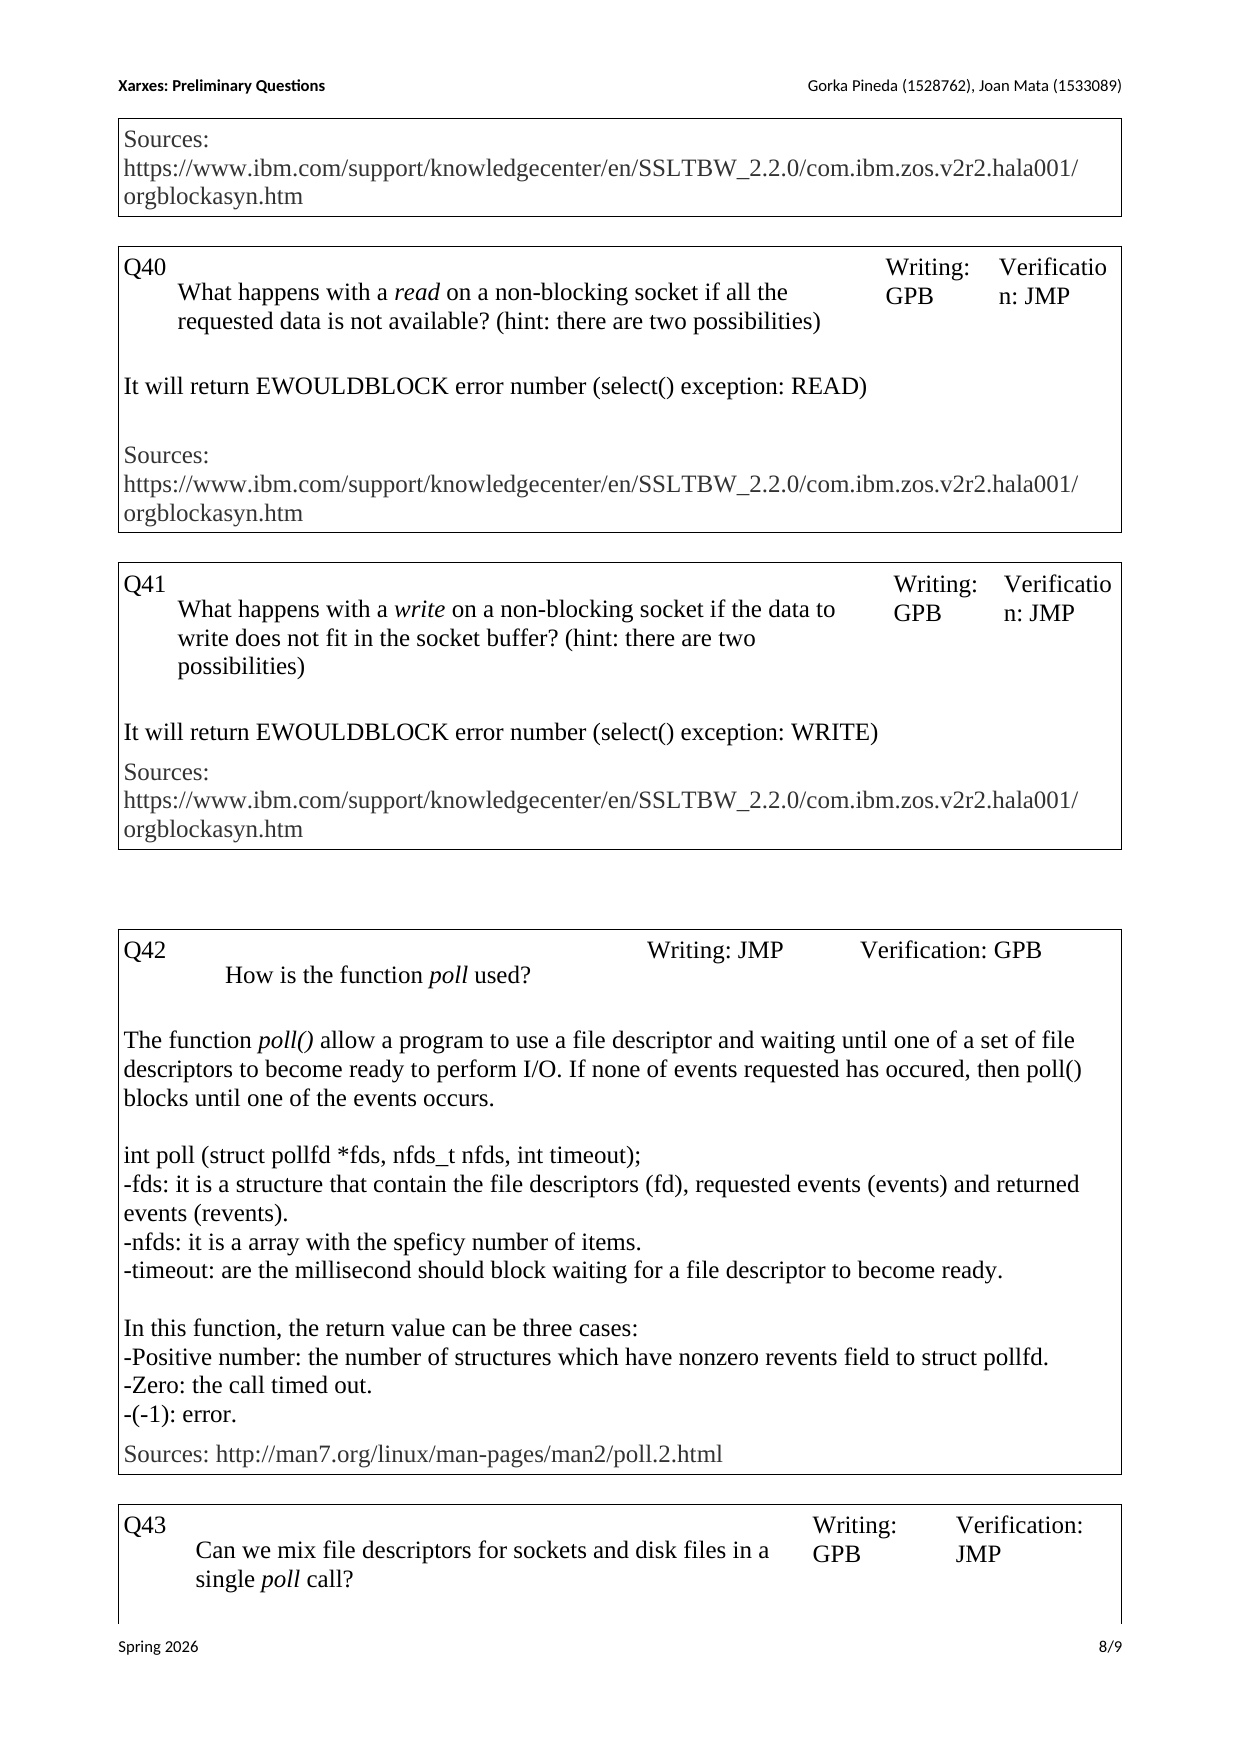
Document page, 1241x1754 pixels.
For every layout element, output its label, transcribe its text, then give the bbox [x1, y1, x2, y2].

table_header Verification: JMP [998, 563, 1121, 711]
table_header Writing: GPB [880, 247, 993, 366]
table_header Verification: JMP [950, 1505, 1121, 1624]
table_header Verification: JMP [994, 247, 1121, 366]
table_cell Sources: http://man7.org/linux/man-pages/man2/poll.2.html [119, 1434, 1121, 1474]
table_header How is the function poll used? [220, 930, 642, 1020]
table_cell It will return EWOULDBLOCK error number (select() exception: WRITE) [119, 711, 1121, 751]
table_cell It will return EWOULDBLOCK error number (select() exception: READ) [119, 366, 1121, 434]
table_header What happens with a read on a non-blocking socket if all the requested data is not available? (hint: there are two possibilities) [172, 247, 880, 366]
table_header Writing: GPB [807, 1505, 950, 1624]
table_header Q41 [119, 563, 172, 711]
table_header What happens with a write on a non-blocking socket if the data to write does not fit in the socket buffer? (hint: there are two possibilities) [172, 563, 888, 711]
table_cell The function poll() allow a program to use a file descriptor and waiting until one of a set of file descriptors to become ready to perform I/O. If none of events requested has occured, then poll() blocks until one of the events occurs. int poll (struct pollfd *fds, nfds_t nfds, int timeout); -fds: it is a structure that contain the file descriptors (fd), requested events (events) and returned events (revents). -nfds: it is a array with the speficy number of items. -timeout: are the millisecond should block waiting for a file descriptor to become ready. In this function, the return value can be three cases: -Positive number: the number of structures which have nonzero revents field to struct pollfd. -Zero: the call timed out. -(-1): error. [119, 1020, 1121, 1434]
table_header Q40 [119, 247, 172, 366]
table_header Q42 [119, 930, 220, 1020]
table_header Q43 [119, 1505, 190, 1624]
table_header Writing: GPB [888, 563, 998, 711]
table_header Can we mix file descriptors for sockets and disk files in a single poll call? [190, 1505, 807, 1624]
table_header Verification: GPB [855, 930, 1121, 1020]
table_cell Sources: https://www.ibm.com/support/knowledgecenter/en/SSLTBW_2.2.0/com.ibm.zos.v2r2.hala001/orgblockasyn.htm [119, 435, 1121, 532]
table_header Writing: JMP [642, 930, 854, 1020]
table_cell Sources: https://www.ibm.com/support/knowledgecenter/en/SSLTBW_2.2.0/com.ibm.zos.v2r2.hala001/orgblockasyn.htm [119, 751, 1121, 849]
table_cell Sources: https://www.ibm.com/support/knowledgecenter/en/SSLTBW_2.2.0/com.ibm.zos.v2r2.hala001/orgblockasyn.htm [119, 119, 1121, 216]
